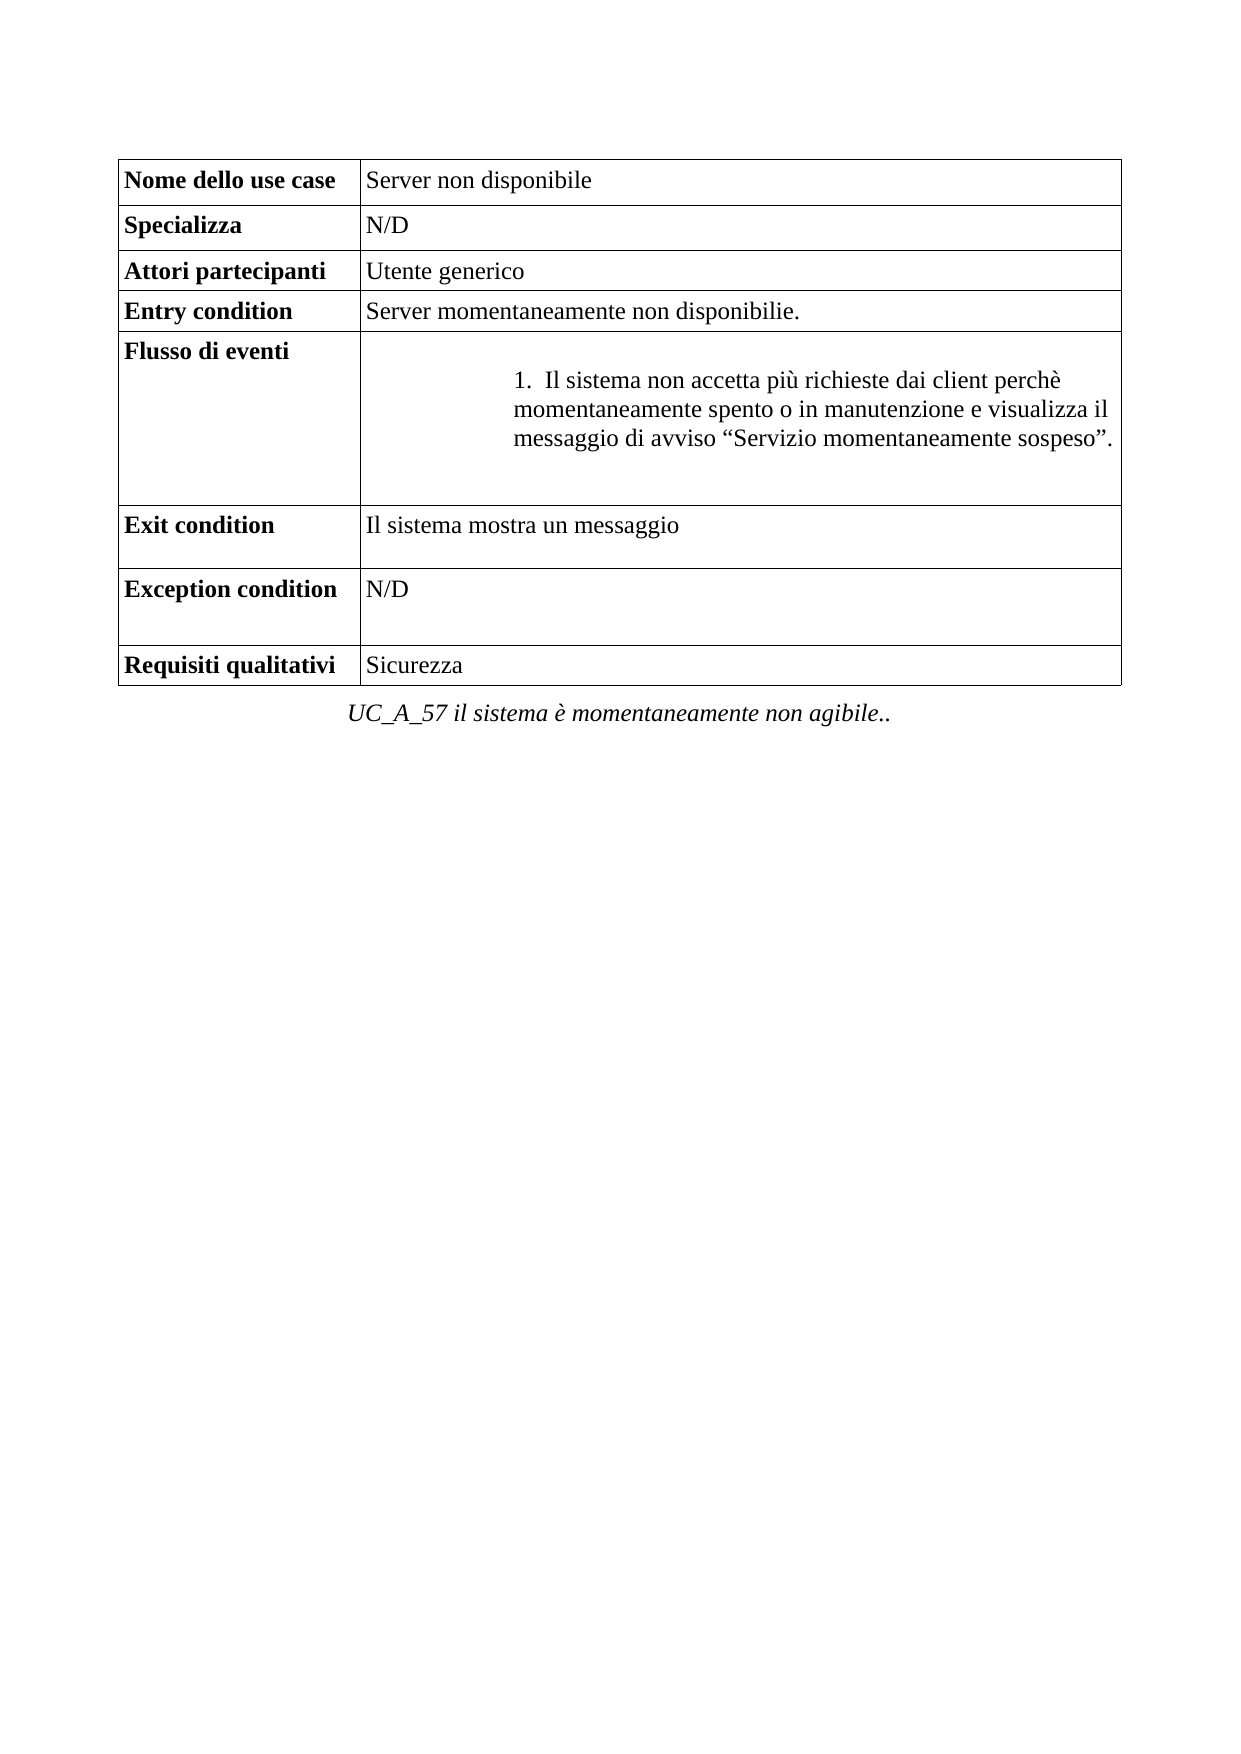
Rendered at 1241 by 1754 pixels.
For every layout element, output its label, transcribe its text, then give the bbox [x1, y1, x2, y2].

table_cell N/D [361, 569, 1121, 645]
table_cell Exit condition [119, 506, 360, 568]
table_cell Sicurezza [361, 646, 1121, 685]
table_cell Specializza [119, 206, 360, 250]
text UC_A_57 il sistema è momentaneamente non agibile.. [118, 698, 1122, 726]
table_cell Il sistema mostra un messaggio [361, 506, 1121, 568]
table_cell Utente generico [361, 251, 1121, 290]
table_cell Attori partecipanti [119, 251, 360, 290]
table_cell Server momentaneamente non disponibilie. [361, 291, 1121, 331]
table_cell Il sistema non accetta più richieste dai client perchè momentaneamente spento o in manutenzione e visualizza il messaggio di avviso “Servizio momentaneamente sospeso”. [361, 332, 1121, 505]
table_header Server non disponibile [361, 160, 1121, 205]
table_cell Entry condition [119, 291, 360, 331]
table_cell Flusso di eventi [119, 332, 360, 505]
table_cell N/D [361, 206, 1121, 250]
table_cell Exception condition [119, 569, 360, 645]
table_cell Requisiti qualitativi [119, 646, 360, 685]
table_header Nome dello use case [119, 160, 360, 205]
